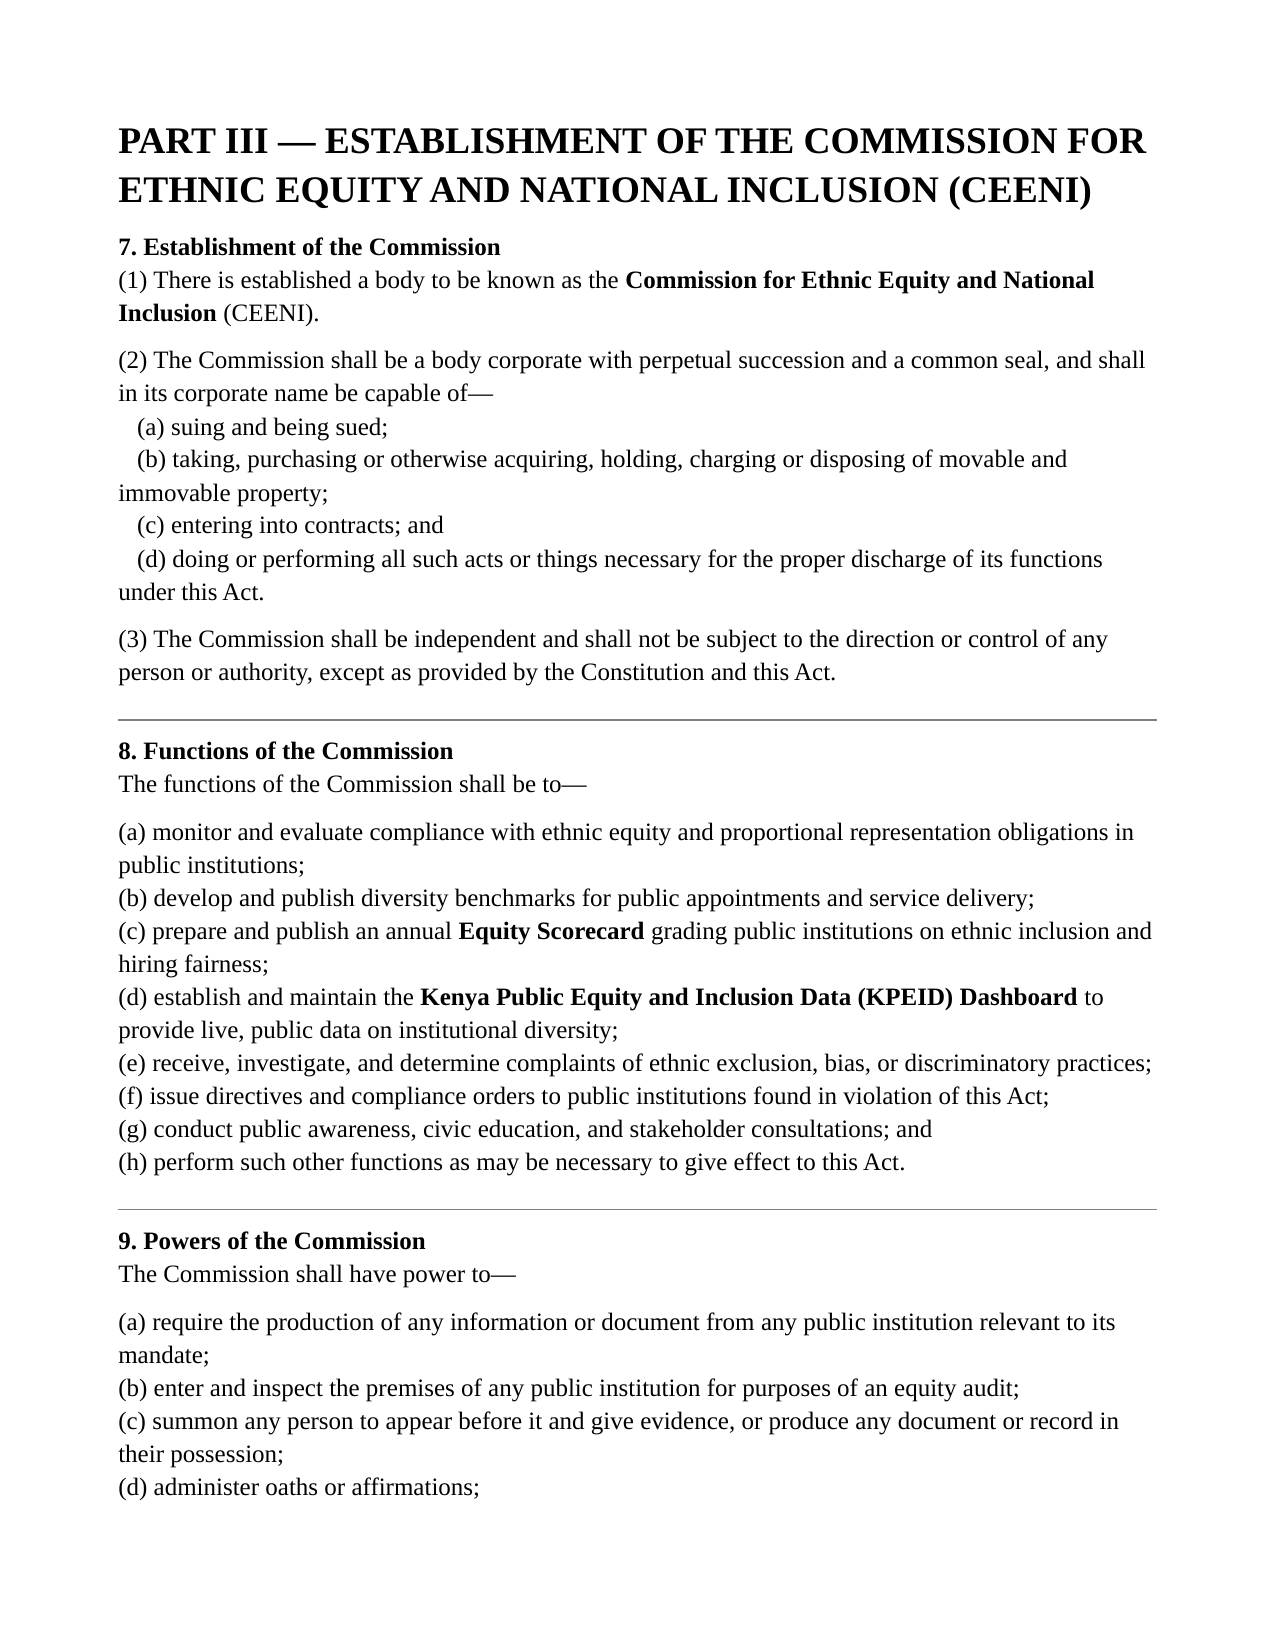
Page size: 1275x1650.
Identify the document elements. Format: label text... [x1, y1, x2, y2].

text 7. Establishment of the Commission (1) There is established a body to be known as the Commission for Ethnic Equity and National Inclusion (CEENI). [118, 232, 1157, 327]
text (a) require the production of any information or document from any public institution relevant to its mandate; (b) enter and inspect the premises of any public institution for purposes of an equity audit; (c) summon any person to appear before it and give evidence, or produce any document or record in their possession; (d) administer oaths or affirmations; [118, 1307, 1157, 1501]
text 9. Powers of the Commission The Commission shall have power to— [118, 1226, 1157, 1288]
subtitle PART III — ESTABLISHMENT OF THE COMMISSION FOR ETHNIC EQUITY AND NATIONAL INCLUSION (CEENI) [118, 118, 1157, 211]
text (2) The Commission shall be a body corporate with perpetual succession and a common seal, and shall in its corporate name be capable of— (a) suing and being sued; (b) taking, purchasing or otherwise acquiring, holding, charging or disposing of movable and immovable property; (c) entering into contracts; and (d) doing or performing all such acts or things necessary for the proper discharge of its functions under this Act. [118, 346, 1157, 605]
text 8. Functions of the Commission The functions of the Commission shall be to— [118, 736, 1157, 798]
text (3) The Commission shall be independent and shall not be subject to the direction or control of any person or authority, except as provided by the Constitution and this Act. [118, 624, 1157, 686]
text (a) monitor and evaluate compliance with ethnic equity and proportional representation obligations in public institutions; (b) develop and publish diversity benchmarks for public appointments and service delivery; (c) prepare and publish an annual Equity Scorecard grading public institutions on ethnic inclusion and hiring fairness; (d) establish and maintain the Kenya Public Equity and Inclusion Data (KPEID) Dashboard to provide live, public data on institutional diversity; (e) receive, investigate, and determine complaints of ethnic exclusion, bias, or discriminatory practices; (f) issue directives and compliance orders to public institutions found in violation of this Act; (g) conduct public awareness, civic education, and stakeholder consultations; and (h) perform such other functions as may be necessary to give effect to this Act. [118, 817, 1157, 1176]
